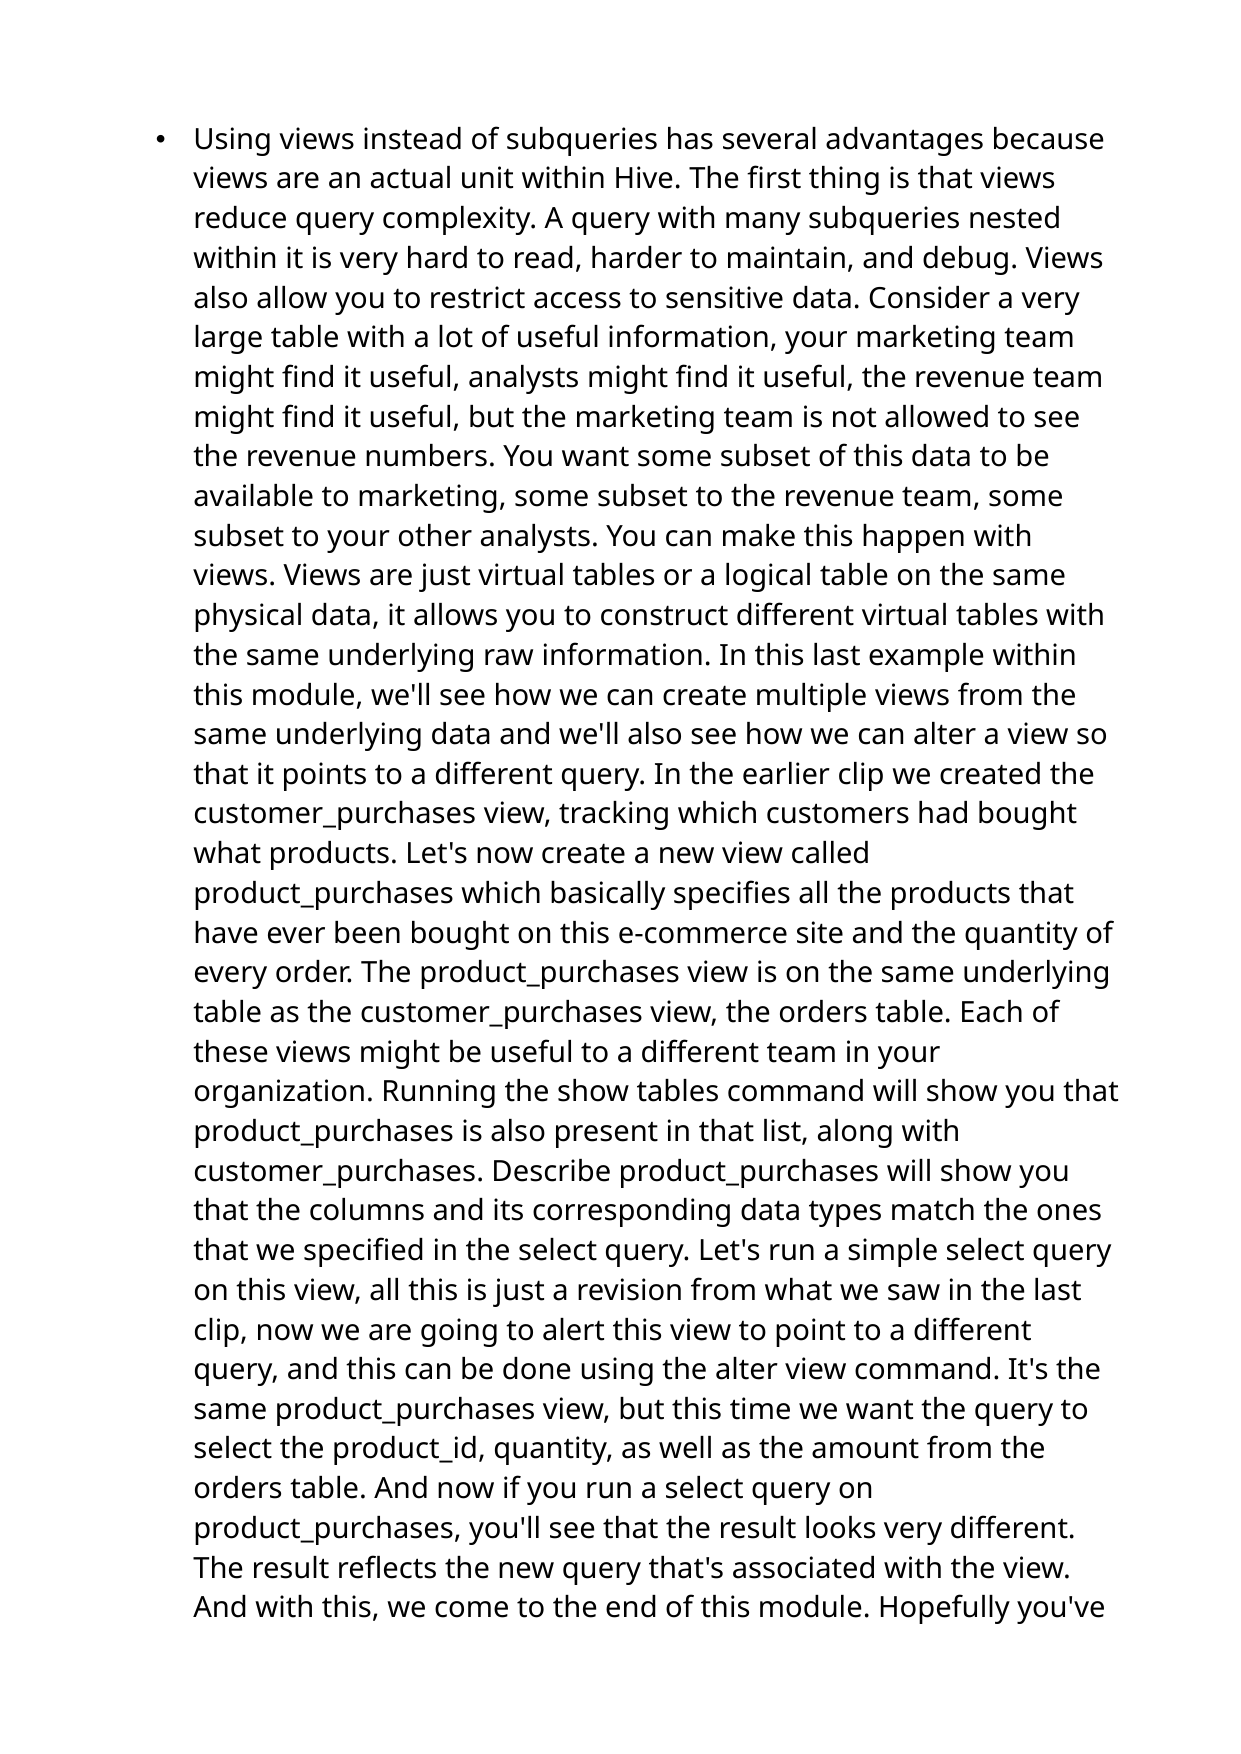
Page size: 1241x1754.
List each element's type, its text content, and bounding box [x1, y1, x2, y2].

list Using views instead of subqueries has several advantages because views are an actual unit within Hive. The first thing is that views reduce query complexity. A query with many subqueries nested within it is very hard to read, harder to maintain, and debug. Views also allow you to restrict access to sensitive data. Consider a very large table with a lot of useful information, your marketing team might find it useful, analysts might find it useful, the revenue team might find it useful, but the marketing team is not allowed to see the revenue numbers. You want some subset of this data to be available to marketing, some subset to the revenue team, some subset to your other analysts. You can make this happen with views. Views are just virtual tables or a logical table on the same physical data, it allows you to construct different virtual tables with the same underlying raw information. In this last example within this module, we'll see how we can create multiple views from the same underlying data and we'll also see how we can alter a view so that it points to a different query. In the earlier clip we created the customer_purchases view, tracking which customers had bought what products. Let's now create a new view called product_purchases which basically specifies all the products that have ever been bought on this e-commerce site and the quantity of every order. The product_purchases view is on the same underlying table as the customer_purchases view, the orders table. Each of these views might be useful to a different team in your organization. Running the show tables command will show you that product_purchases is also present in that list, along with customer_purchases. Describe product_purchases will show you that the columns and its corresponding data types match the ones that we specified in the select query. Let's run a simple select query on this view, all this is just a revision from what we saw in the last clip, now we are going to alert this view to point to a different query, and this can be done using the alter view command. It's the same product_purchases view, but this time we want the query to select the product_id, quantity, as well as the amount from the orders table. And now if you run a select query on product_purchases, you'll see that the result looks very different. The result reflects the new query that's associated with the view. And with this, we come to the end of this module. Hopefully you've [156, 118, 1122, 1626]
